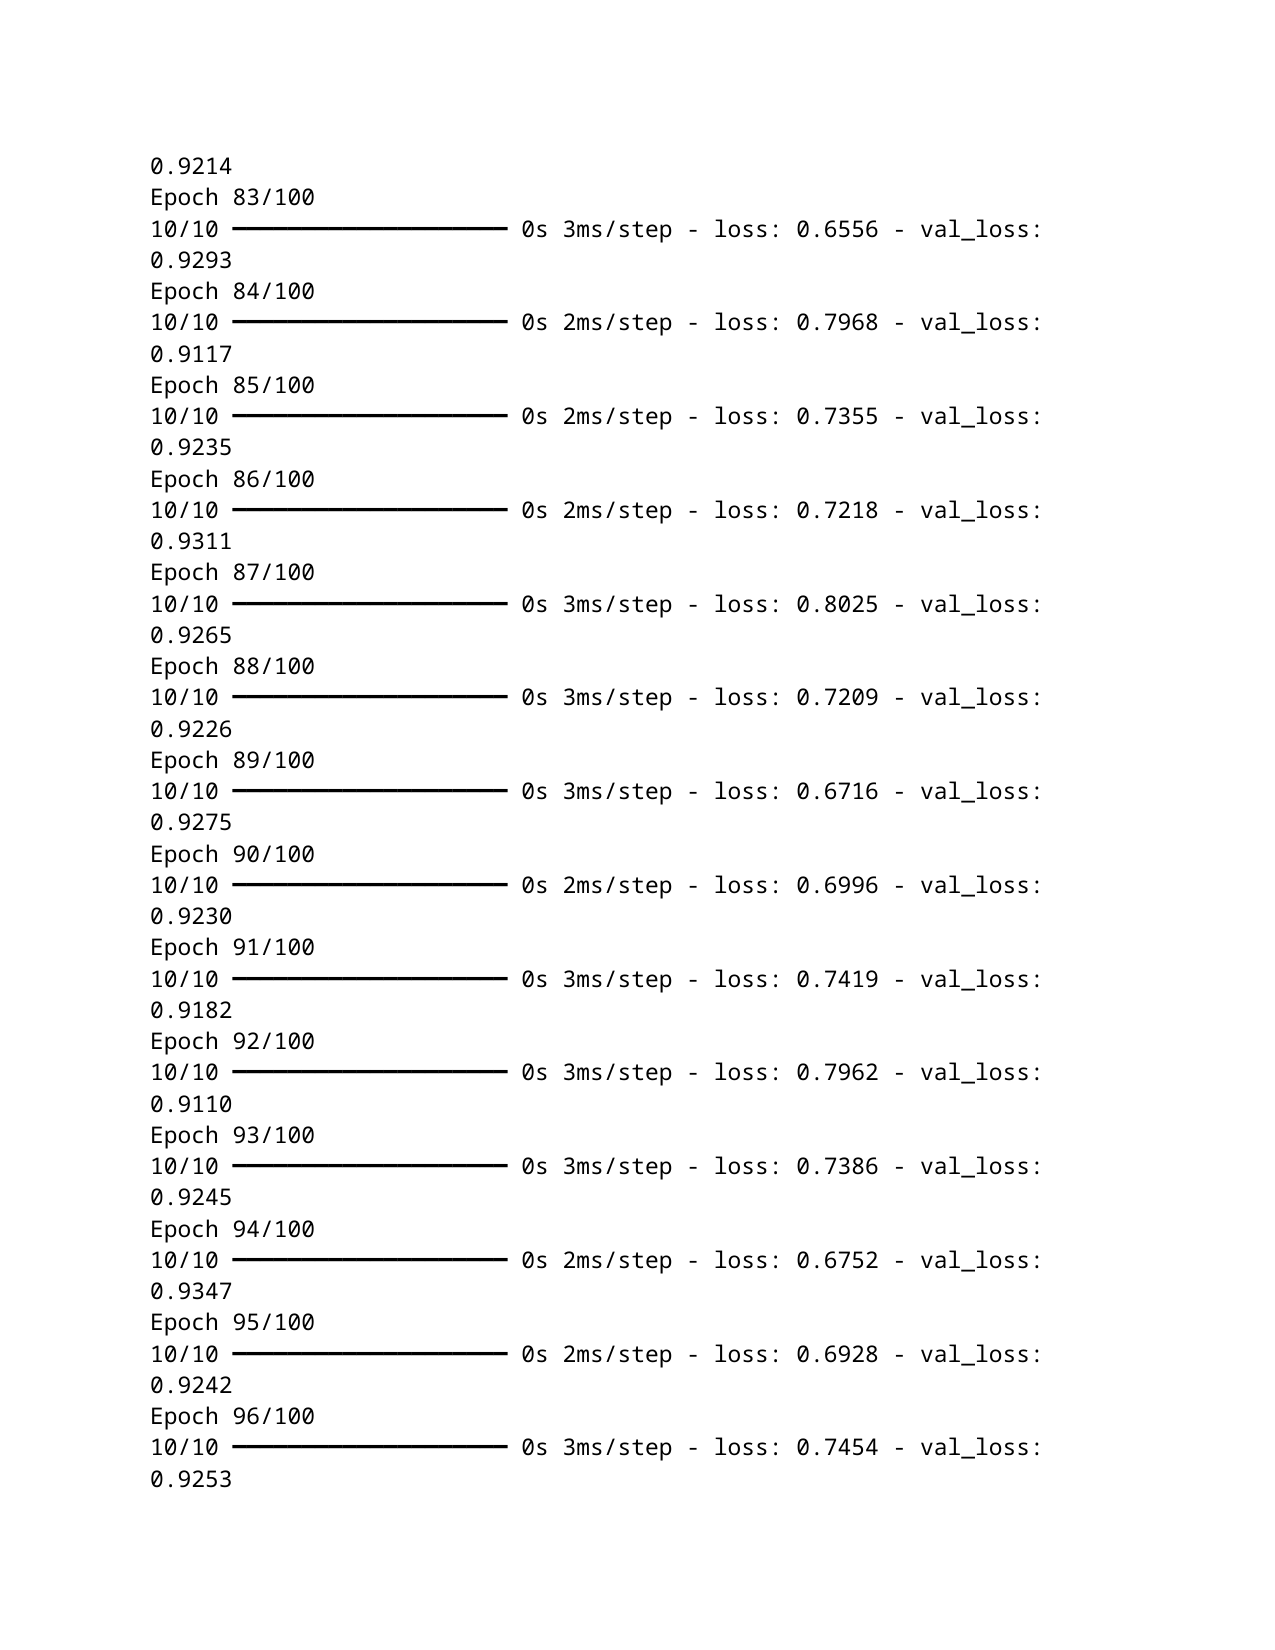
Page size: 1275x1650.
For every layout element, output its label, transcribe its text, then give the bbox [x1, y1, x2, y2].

text 0.9214 Epoch 83/100 10/10 ━━━━━━━━━━━━━━━━━━━━ 0s 3ms/step - loss: 0.6556 - val_loss: 0.9293 Epoch 84/100 10/10 ━━━━━━━━━━━━━━━━━━━━ 0s 2ms/step - loss: 0.7968 - val_loss: 0.9117 Epoch 85/100 10/10 ━━━━━━━━━━━━━━━━━━━━ 0s 2ms/step - loss: 0.7355 - val_loss: 0.9235 Epoch 86/100 10/10 ━━━━━━━━━━━━━━━━━━━━ 0s 2ms/step - loss: 0.7218 - val_loss: 0.9311 Epoch 87/100 10/10 ━━━━━━━━━━━━━━━━━━━━ 0s 3ms/step - loss: 0.8025 - val_loss: 0.9265 Epoch 88/100 10/10 ━━━━━━━━━━━━━━━━━━━━ 0s 3ms/step - loss: 0.7209 - val_loss: 0.9226 Epoch 89/100 10/10 ━━━━━━━━━━━━━━━━━━━━ 0s 3ms/step - loss: 0.6716 - val_loss: 0.9275 Epoch 90/100 10/10 ━━━━━━━━━━━━━━━━━━━━ 0s 2ms/step - loss: 0.6996 - val_loss: 0.9230 Epoch 91/100 10/10 ━━━━━━━━━━━━━━━━━━━━ 0s 3ms/step - loss: 0.7419 - val_loss: 0.9182 Epoch 92/100 10/10 ━━━━━━━━━━━━━━━━━━━━ 0s 3ms/step - loss: 0.7962 - val_loss: 0.9110 Epoch 93/100 10/10 ━━━━━━━━━━━━━━━━━━━━ 0s 3ms/step - loss: 0.7386 - val_loss: 0.9245 Epoch 94/100 10/10 ━━━━━━━━━━━━━━━━━━━━ 0s 2ms/step - loss: 0.6752 - val_loss: 0.9347 Epoch 95/100 10/10 ━━━━━━━━━━━━━━━━━━━━ 0s 2ms/step - loss: 0.6928 - val_loss: 0.9242 Epoch 96/100 10/10 ━━━━━━━━━━━━━━━━━━━━ 0s 3ms/step - loss: 0.7454 - val_loss: 0.9253 [150, 150, 1125, 1494]
